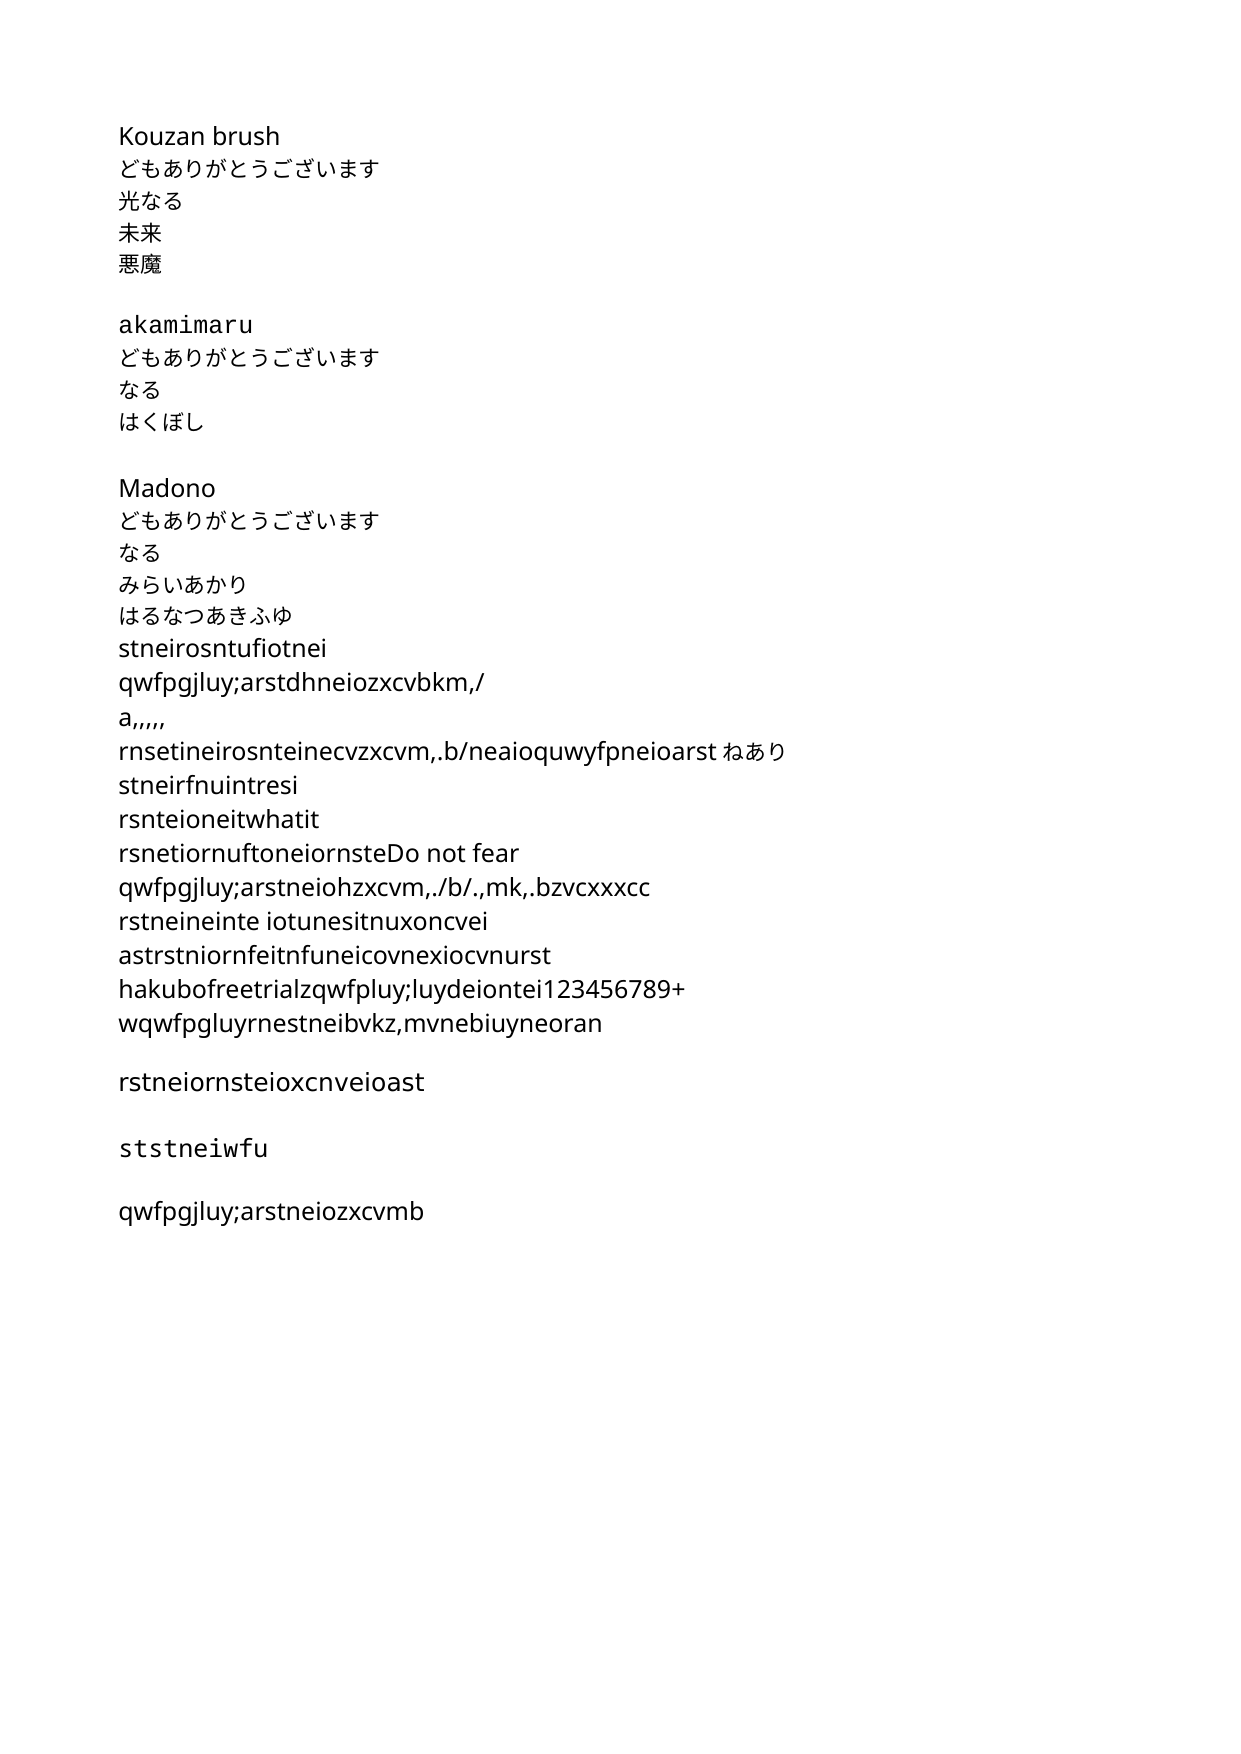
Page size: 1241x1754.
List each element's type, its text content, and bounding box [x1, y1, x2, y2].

text なる [118, 536, 1122, 568]
text 未来 [118, 216, 1122, 247]
text 悪魔 [118, 247, 1122, 279]
text rsnetiornuftoneiornsteDo not fear [118, 835, 1122, 869]
text Madono [118, 470, 1122, 504]
text みらいあかり [118, 568, 1122, 599]
text rnsetineirosnteinecvzxcvm,.b/neaioquwyfpneioarstねあり [118, 733, 1122, 767]
text 光なる [118, 184, 1122, 216]
text stneirosntufiotnei [118, 631, 1122, 665]
text qwfpgjluy;arstneiozxcvmb [118, 1193, 1122, 1227]
text どもありがとうございます [118, 504, 1122, 536]
text はくぼし [118, 404, 1122, 436]
text rsnteioneitwhatit [118, 801, 1122, 835]
text a,,,,, [118, 699, 1122, 733]
text akamimaru [118, 313, 1122, 341]
text hakubofreetrialzqwfpluy;luydeiontei123456789+ [118, 972, 1122, 1006]
text qwfpgjluy;arstdhneiozxcvbkm,/ [118, 665, 1122, 699]
text astrstniornfeitnfuneicovnexiocvnurst [118, 938, 1122, 972]
text rstneineinte iotunesitnuxoncvei [118, 903, 1122, 938]
text なる [118, 373, 1122, 404]
text wqwfpgluyrnestneibvkz,​mvnebiuyneoran [118, 1006, 1122, 1040]
text はるなつあきふゆ [118, 599, 1122, 631]
text どもありがとうございます [118, 152, 1122, 184]
text stneirfnuintresi [118, 767, 1122, 801]
text どもありがとうございます [118, 341, 1122, 373]
text Kouzan brush [118, 118, 1122, 152]
text ststneiwfu [118, 1131, 1122, 1165]
text qwfpgjluy;arstneiohzxcvm,./b/.,mk,.bzvcxxxcc [118, 869, 1122, 903]
text rstneiornsteioxcnveioast [118, 1074, 1122, 1097]
